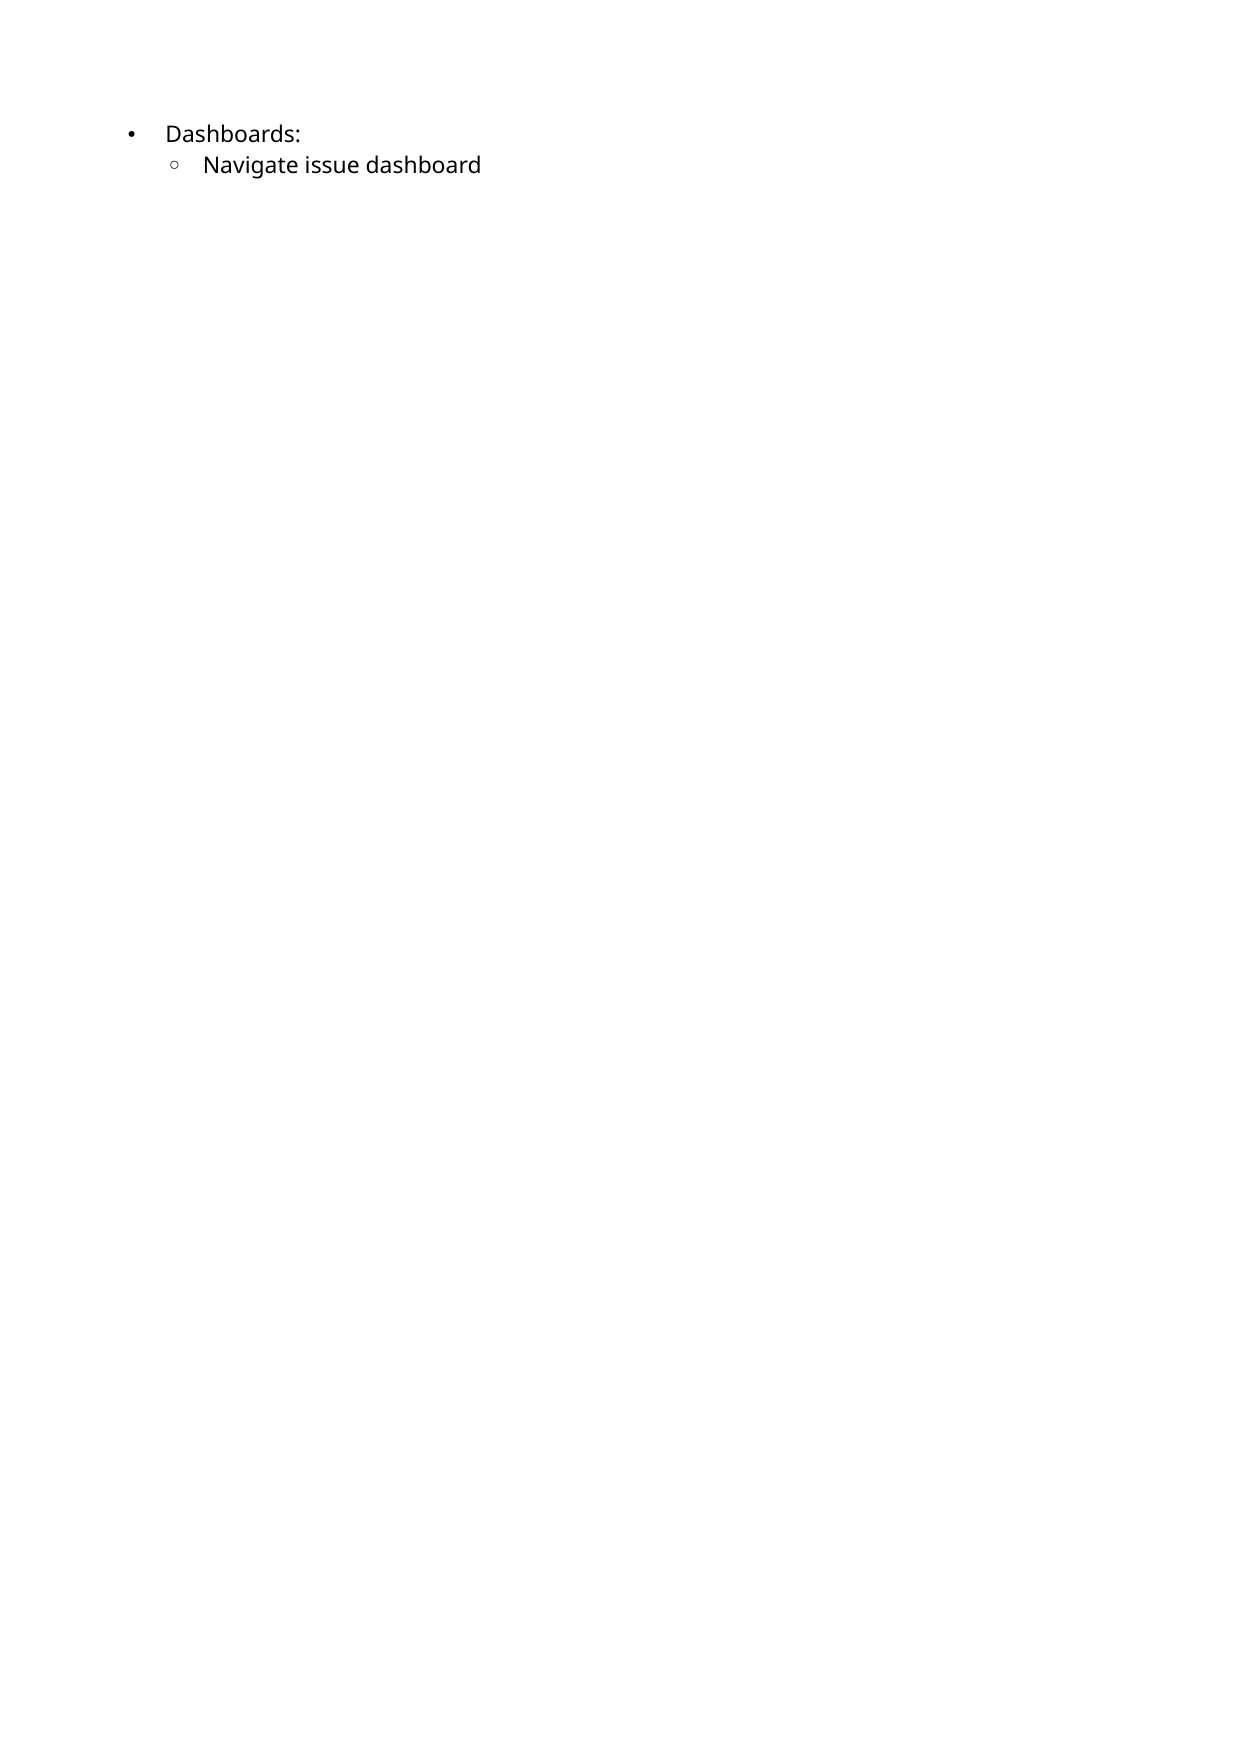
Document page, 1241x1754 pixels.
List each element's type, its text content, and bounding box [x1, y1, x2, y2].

list Dashboards: [128, 118, 1182, 149]
list Navigate issue dashboard [165, 149, 1182, 181]
